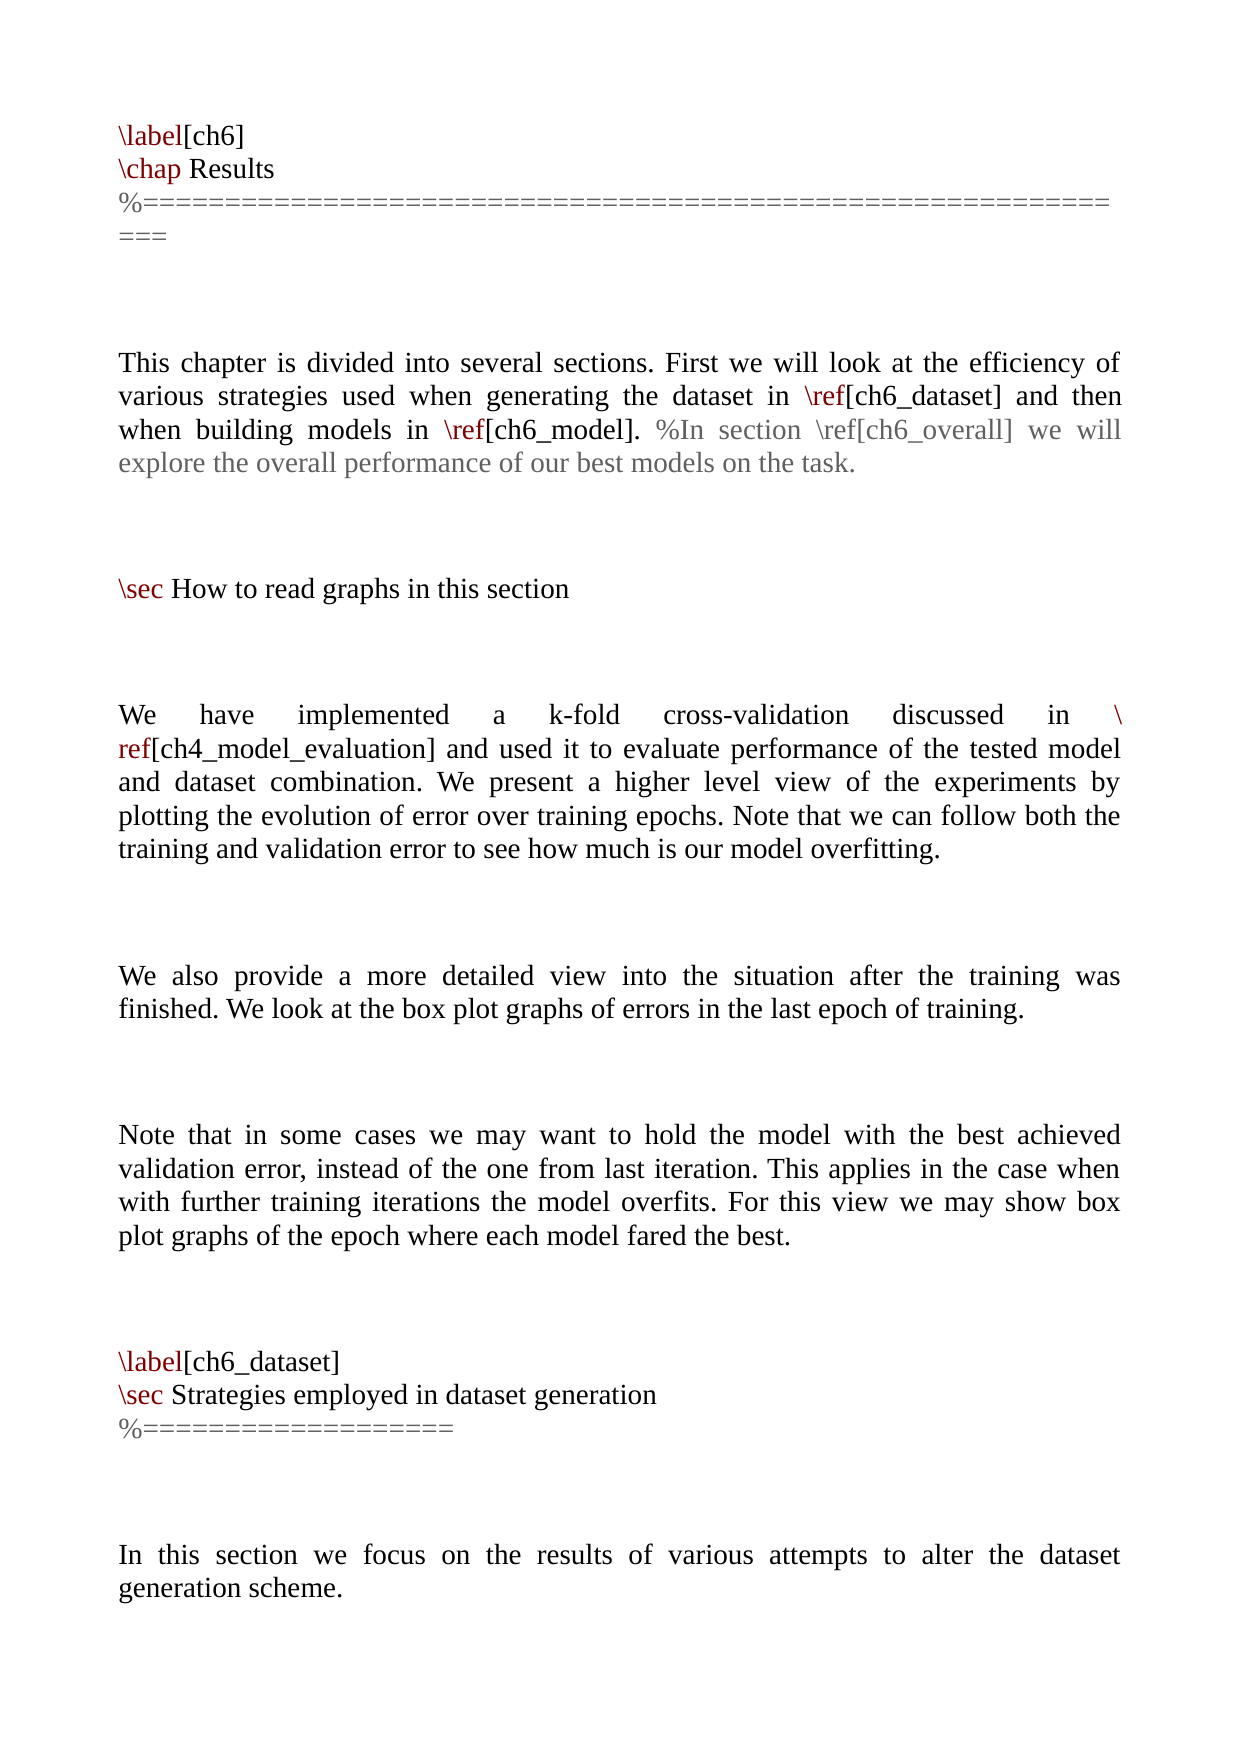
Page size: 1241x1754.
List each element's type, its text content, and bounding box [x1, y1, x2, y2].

text In this section we focus on the results of various attempts to alter the dataset generation scheme. [118, 1537, 1122, 1604]
text %============================================================== [118, 185, 1122, 252]
text \sec Strategies employed in dataset generation [118, 1377, 1122, 1411]
text \label[ch6_dataset] [118, 1344, 1122, 1377]
text \label[ch6] [118, 118, 1122, 152]
text \chap Results [118, 152, 1122, 185]
text Note that in some cases we may want to hold the model with the best achieved validation error, instead of the one from last iteration. This applies in the case when with further training iterations the model overfits. For this view we may show box plot graphs of the epoch where each model fared the best. [118, 1117, 1122, 1251]
text We also provide a more detailed view into the situation after the training was finished. We look at the box plot graphs of errors in the last epoch of training. [118, 958, 1122, 1025]
text %=================== [118, 1411, 1122, 1444]
text \sec How to read graphs in this section [118, 571, 1122, 605]
text This chapter is divided into several sections. First we will look at the efficiency of various strategies used when generating the dataset in \ref[ch6_dataset] and then when building models in \ref[ch6_model]. %In section \ref[ch6_overall] we will explore the overall performance of our best models on the task. [118, 345, 1122, 479]
text We have implemented a k-fold cross-validation discussed in \ref[ch4_model_evaluation] and used it to evaluate performance of the tested model and dataset combination. We present a higher level view of the experiments by plotting the evolution of error over training epochs. Note that we can follow both the training and validation error to see how much is our model overfitting. [118, 697, 1122, 865]
